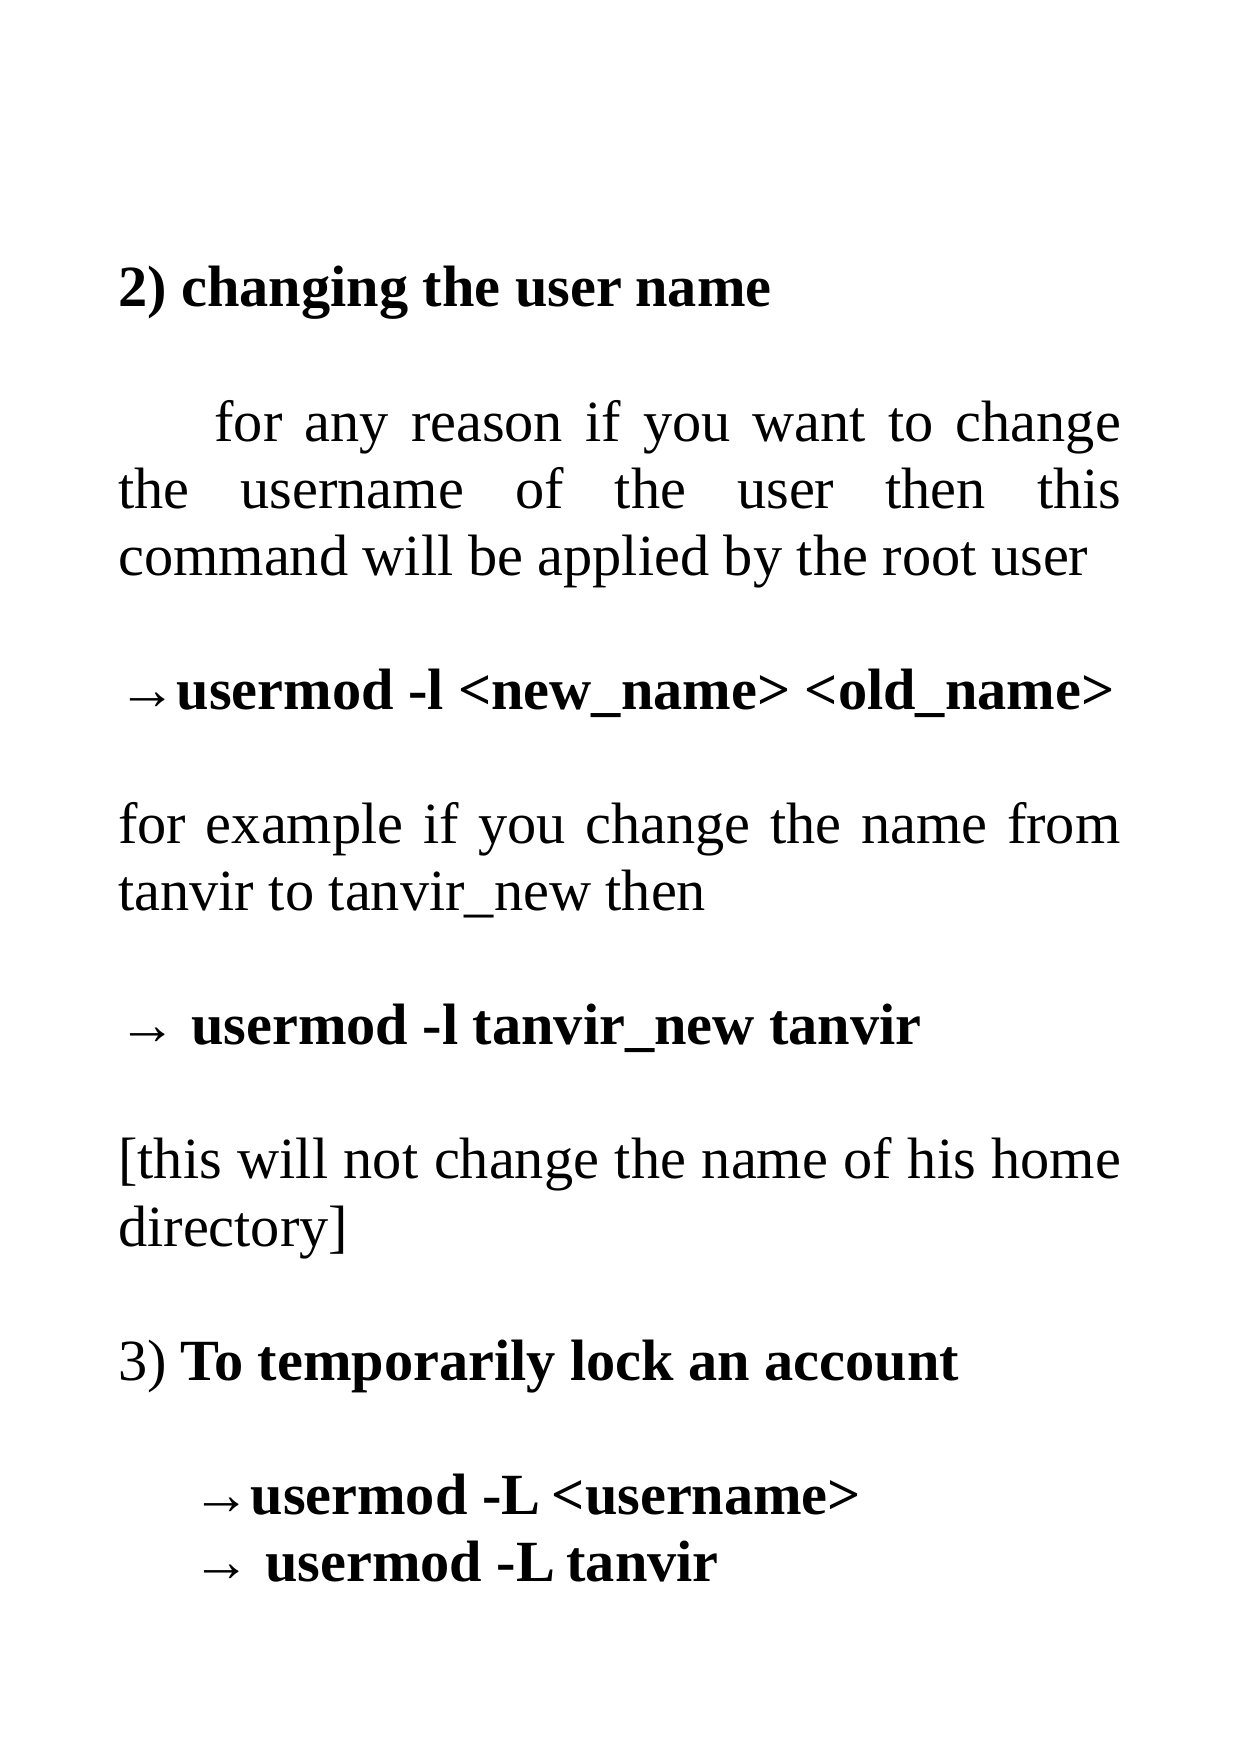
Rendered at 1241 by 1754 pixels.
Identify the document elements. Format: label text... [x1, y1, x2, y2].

text →usermod -L <username> [118, 1460, 1122, 1527]
text → usermod -l tanvir_new tanvir [118, 990, 1122, 1057]
text →usermod -l <new_name> <old_name> [118, 655, 1122, 722]
text [this will not change the name of his home directory] [118, 1124, 1122, 1258]
text → usermod -L tanvir [118, 1527, 1122, 1594]
text for example if you change the name from tanvir to tanvir_new then [118, 789, 1122, 923]
text for any reason if you want to change the username of the user then this command will be applied by the root user [118, 386, 1122, 588]
text 3) To temporarily lock an account [118, 1326, 1122, 1393]
text 2) changing the user name [118, 252, 1122, 319]
